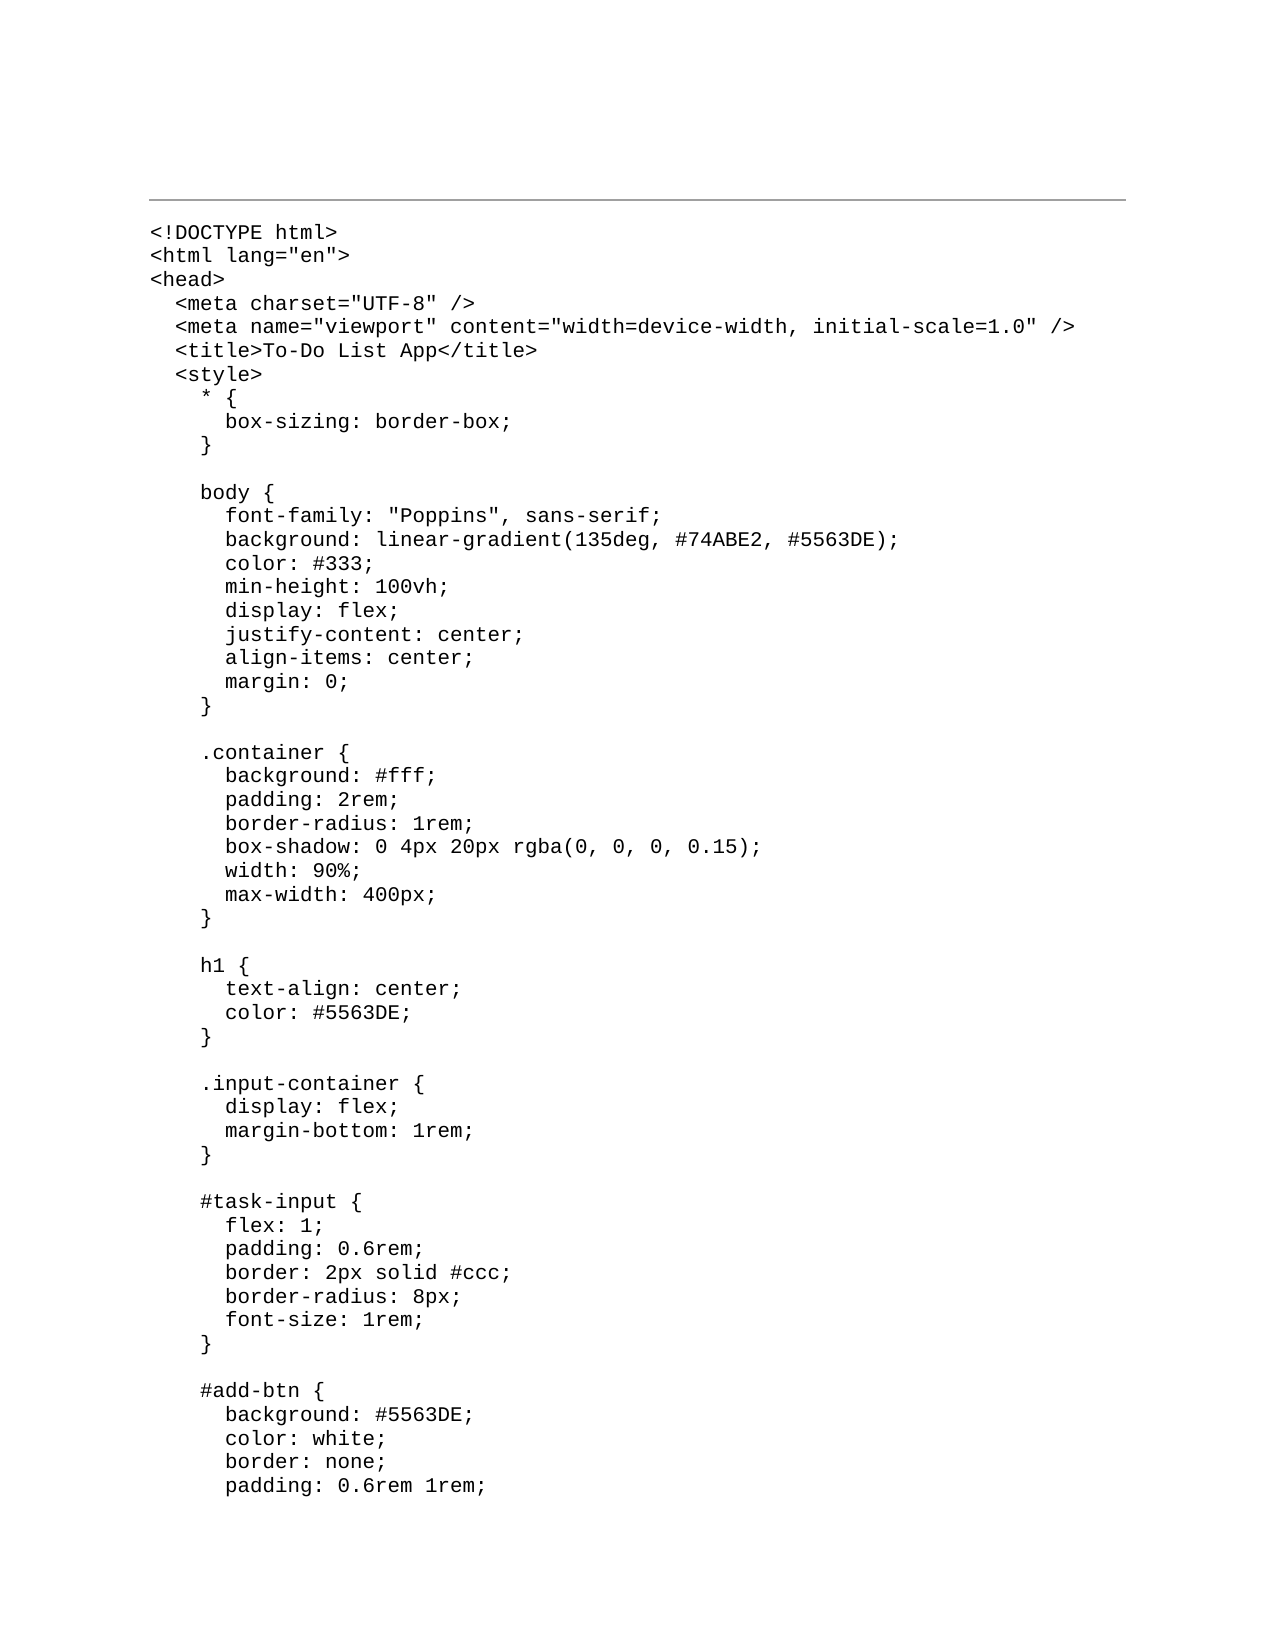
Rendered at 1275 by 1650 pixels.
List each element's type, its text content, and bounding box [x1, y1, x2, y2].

text #add-btn { [150, 1380, 1125, 1404]
text font-size: 1rem; [150, 1309, 1125, 1333]
text } [150, 434, 1125, 458]
text border-radius: 1rem; [150, 813, 1125, 836]
text } [150, 1333, 1125, 1357]
text } [150, 694, 1125, 718]
text box-sizing: border-box; [150, 411, 1125, 434]
text justify-content: center; [150, 624, 1125, 647]
text <meta charset="UTF-8" /> [150, 293, 1125, 316]
text flex: 1; [150, 1215, 1125, 1238]
text margin-bottom: 1rem; [150, 1120, 1125, 1144]
text width: 90%; [150, 860, 1125, 884]
text } [150, 1144, 1125, 1167]
text margin: 0; [150, 671, 1125, 694]
text <head> [150, 269, 1125, 293]
text } [150, 907, 1125, 931]
text h1 { [150, 955, 1125, 978]
text <title>To-Do List App</title> [150, 340, 1125, 363]
text #task-input { [150, 1191, 1125, 1215]
text border: 2px solid #ccc; [150, 1262, 1125, 1286]
text font-family: "Poppins", sans-serif; [150, 505, 1125, 529]
text align-items: center; [150, 647, 1125, 671]
text color: #333; [150, 553, 1125, 576]
text <meta name="viewport" content="width=device-width, initial-scale=1.0" /> [150, 316, 1125, 340]
text display: flex; [150, 600, 1125, 624]
text <style> [150, 363, 1125, 387]
text color: white; [150, 1428, 1125, 1451]
text max-width: 400px; [150, 884, 1125, 907]
text border: none; [150, 1451, 1125, 1475]
text .input-container { [150, 1073, 1125, 1097]
text body { [150, 482, 1125, 505]
text padding: 0.6rem; [150, 1238, 1125, 1262]
text * { [150, 387, 1125, 411]
text padding: 0.6rem 1rem; [150, 1475, 1125, 1498]
text } [150, 1026, 1125, 1049]
text background: #5563DE; [150, 1404, 1125, 1428]
text background: linear-gradient(135deg, #74ABE2, #5563DE); [150, 529, 1125, 553]
text color: #5563DE; [150, 1002, 1125, 1026]
text background: #fff; [150, 766, 1125, 789]
text text-align: center; [150, 978, 1125, 1002]
text .container { [150, 742, 1125, 766]
text <!DOCTYPE html> [150, 222, 1125, 245]
text border-radius: 8px; [150, 1286, 1125, 1309]
text box-shadow: 0 4px 20px rgba(0, 0, 0, 0.15); [150, 836, 1125, 860]
text display: flex; [150, 1097, 1125, 1120]
text padding: 2rem; [150, 789, 1125, 813]
text <html lang="en"> [150, 245, 1125, 269]
text min-height: 100vh; [150, 576, 1125, 600]
